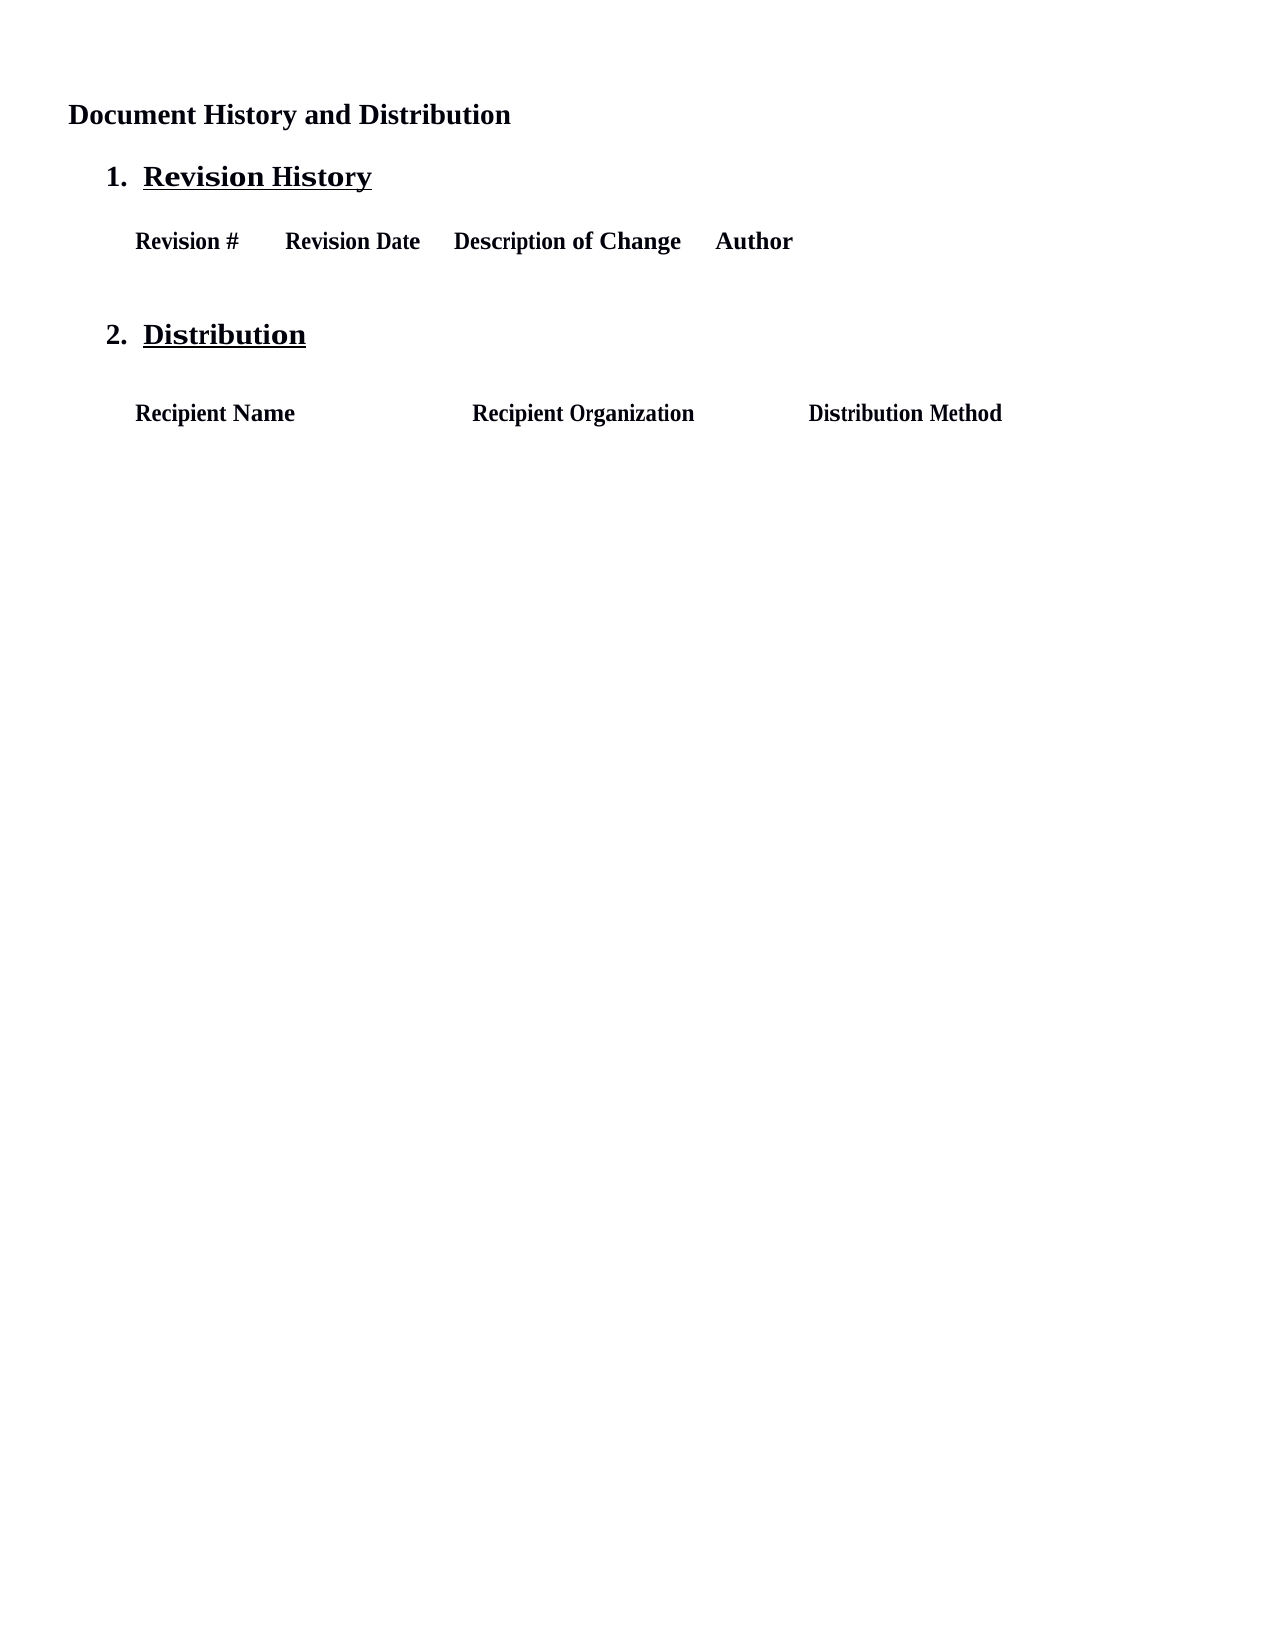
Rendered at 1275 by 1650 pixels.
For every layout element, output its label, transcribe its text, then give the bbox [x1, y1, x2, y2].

text Recipient Name Recipient Organization Distribution Method [135, 398, 1223, 427]
text Document History and Distribution [68, 97, 1223, 130]
text 2. Distribution [106, 319, 1223, 350]
table_cell [437, 256, 1031, 296]
table_header Revision Date [261, 219, 437, 256]
table_cell [131, 256, 261, 296]
table_cell [261, 256, 437, 296]
table_header Revision # [131, 219, 261, 256]
table_header Description of Change Author [437, 219, 1031, 256]
text 1. Revision History [106, 162, 1223, 193]
